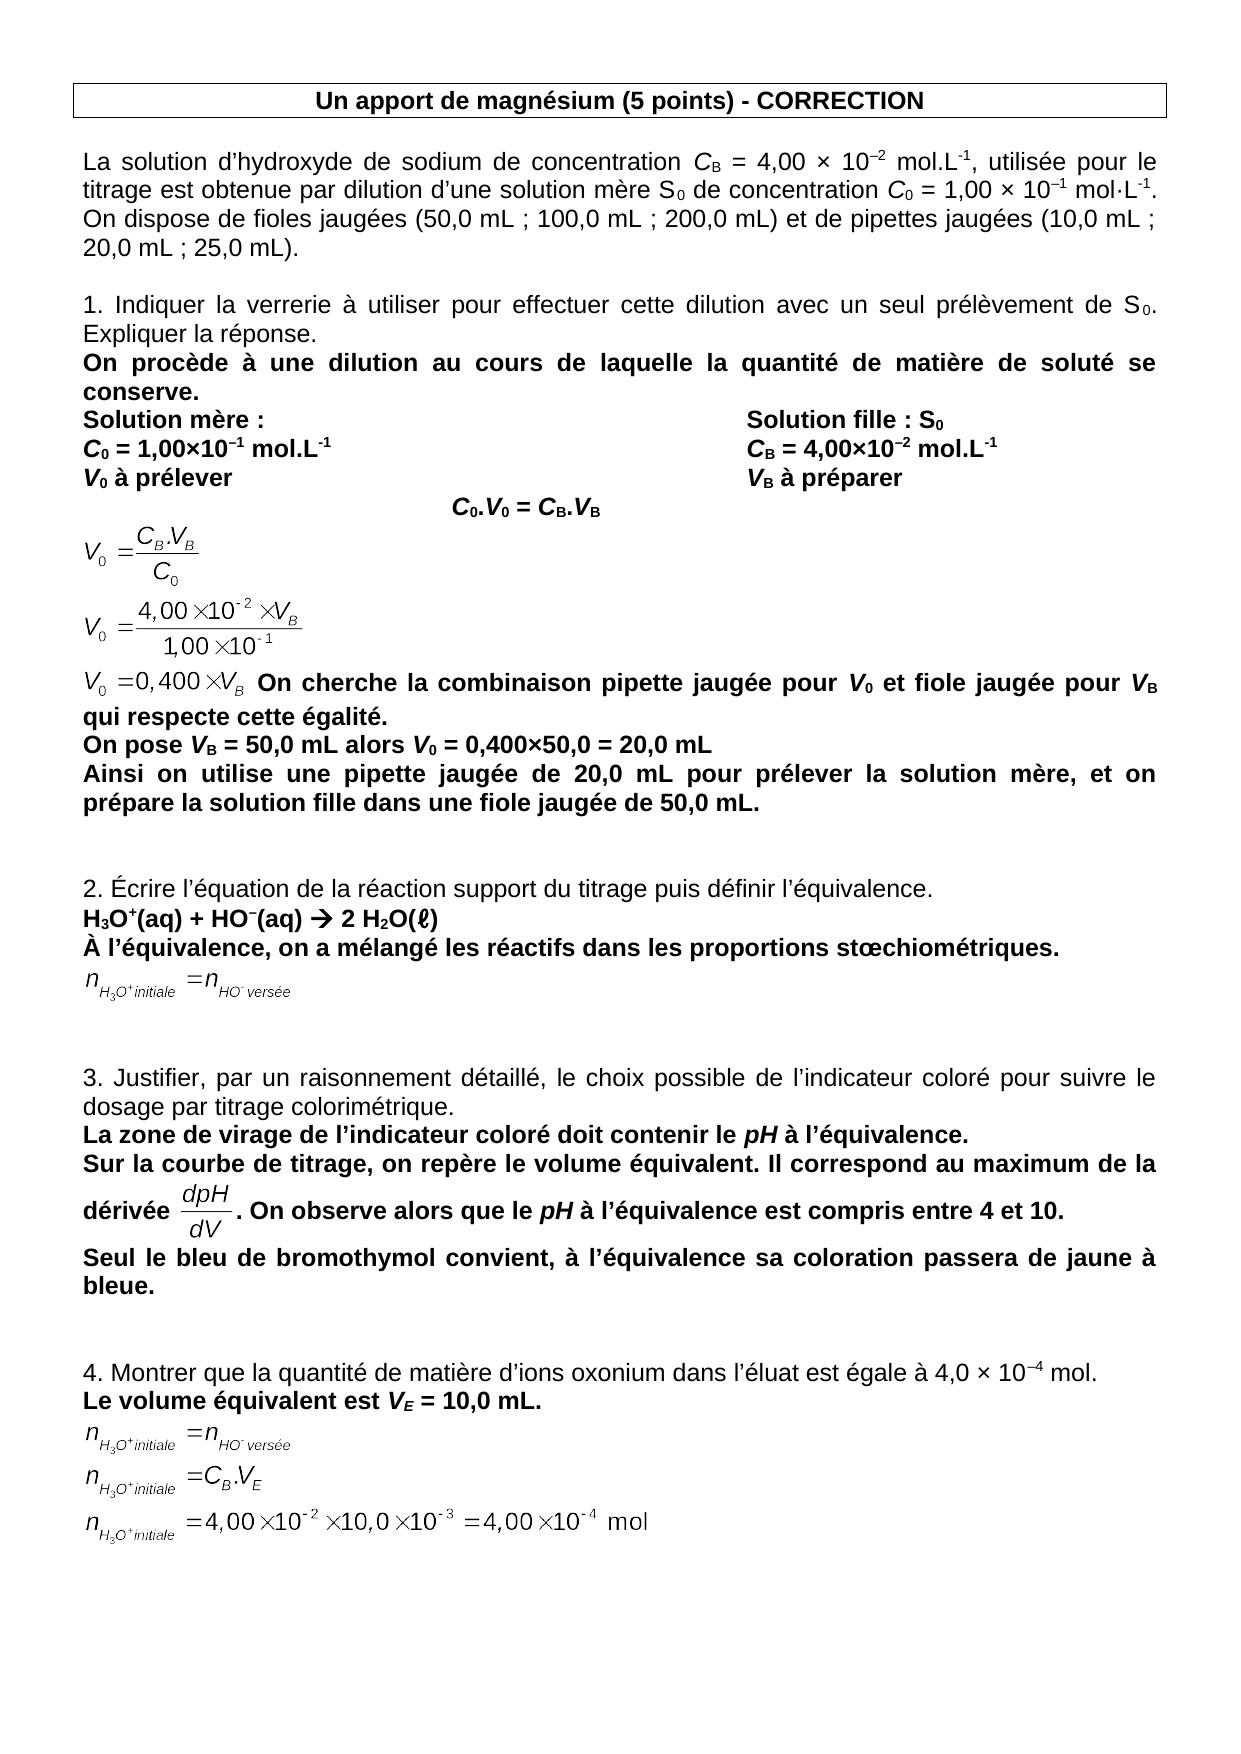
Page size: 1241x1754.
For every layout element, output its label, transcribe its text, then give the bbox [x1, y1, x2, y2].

text On procède à une dilution au cours de laquelle la quantité de matière de soluté se conserve. [83, 348, 1157, 405]
text À l’équivalence, on a mélangé les réactifs dans les proportions stœchiométriques. [83, 933, 1157, 962]
text Solution mère : Solution fille : S0 [83, 405, 1157, 434]
text La zone de virage de l’indicateur coloré doit contenir le pH à l’équivalence. [83, 1120, 1157, 1149]
text C0.V0 = CB.VB [83, 491, 1157, 520]
text 3. Justifier, par un raisonnement détaillé, le choix possible de l’indicateur coloré pour suivre le dosage par titrage colorimétrique. [83, 1063, 1157, 1120]
text La solution d’hydroxyde de sodium de concentration CB = 4,00 × 10–2 mol.L-1, utilisée pour le titrage est obtenue par dilution d’une solution mère S0 de concentration C0 = 1,00 × 10–1 mol·L-1. On dispose de fioles jaugées (50,0 mL ; 100,0 mL ; 200,0 mL) et de pipettes jaugées (10,0 mL ; 20,0 mL ; 25,0 mL). [83, 146, 1157, 261]
text C0 = 1,00×10–1 mol.L-1 CB = 4,00×10–2 mol.L-1 [83, 434, 1157, 463]
text Le volume équivalent est VE = 10,0 mL. [83, 1386, 1157, 1415]
text On pose VB = 50,0 mL alors V0 = 0,400×50,0 = 20,0 mL [83, 730, 1157, 759]
text 4. Montrer que la quantité de matière d’ions oxonium dans l’éluat est égale à 4,0 × 10–4 mol. [83, 1357, 1157, 1386]
text On cherche la combinaison pipette jaugée pour V0 et fiole jaugée pour VB qui respecte cette égalité. [83, 664, 1157, 730]
text Seul le bleu de bromothymol convient, à l’équivalence sa coloration passera de jaune à bleue. [83, 1242, 1157, 1300]
text V0 à prélever VB à préparer [83, 463, 1157, 491]
text 2. Écrire l’équation de la réaction support du titrage puis définir l’équivalence. [83, 874, 1157, 903]
text H3O+(aq) + HO–(aq)  2 H2O(ℓ) [83, 903, 1157, 933]
text Un apport de magnésium (5 points) - CORRECTION [74, 84, 1166, 117]
text 1. Indiquer la verrerie à utiliser pour effectuer cette dilution avec un seul prélèvement de S0. Expliquer la réponse. [83, 290, 1157, 348]
text Ainsi on utilise une pipette jaugée de 20,0 mL pour prélever la solution mère, et on prépare la solution fille dans une fiole jaugée de 50,0 mL. [83, 759, 1157, 816]
text Sur la courbe de titrage, on repère le volume équivalent. Il correspond au maximum de la dérivée . On observe alors que le pH à l’équivalence est compris entre 4 et 10. [83, 1149, 1157, 1242]
